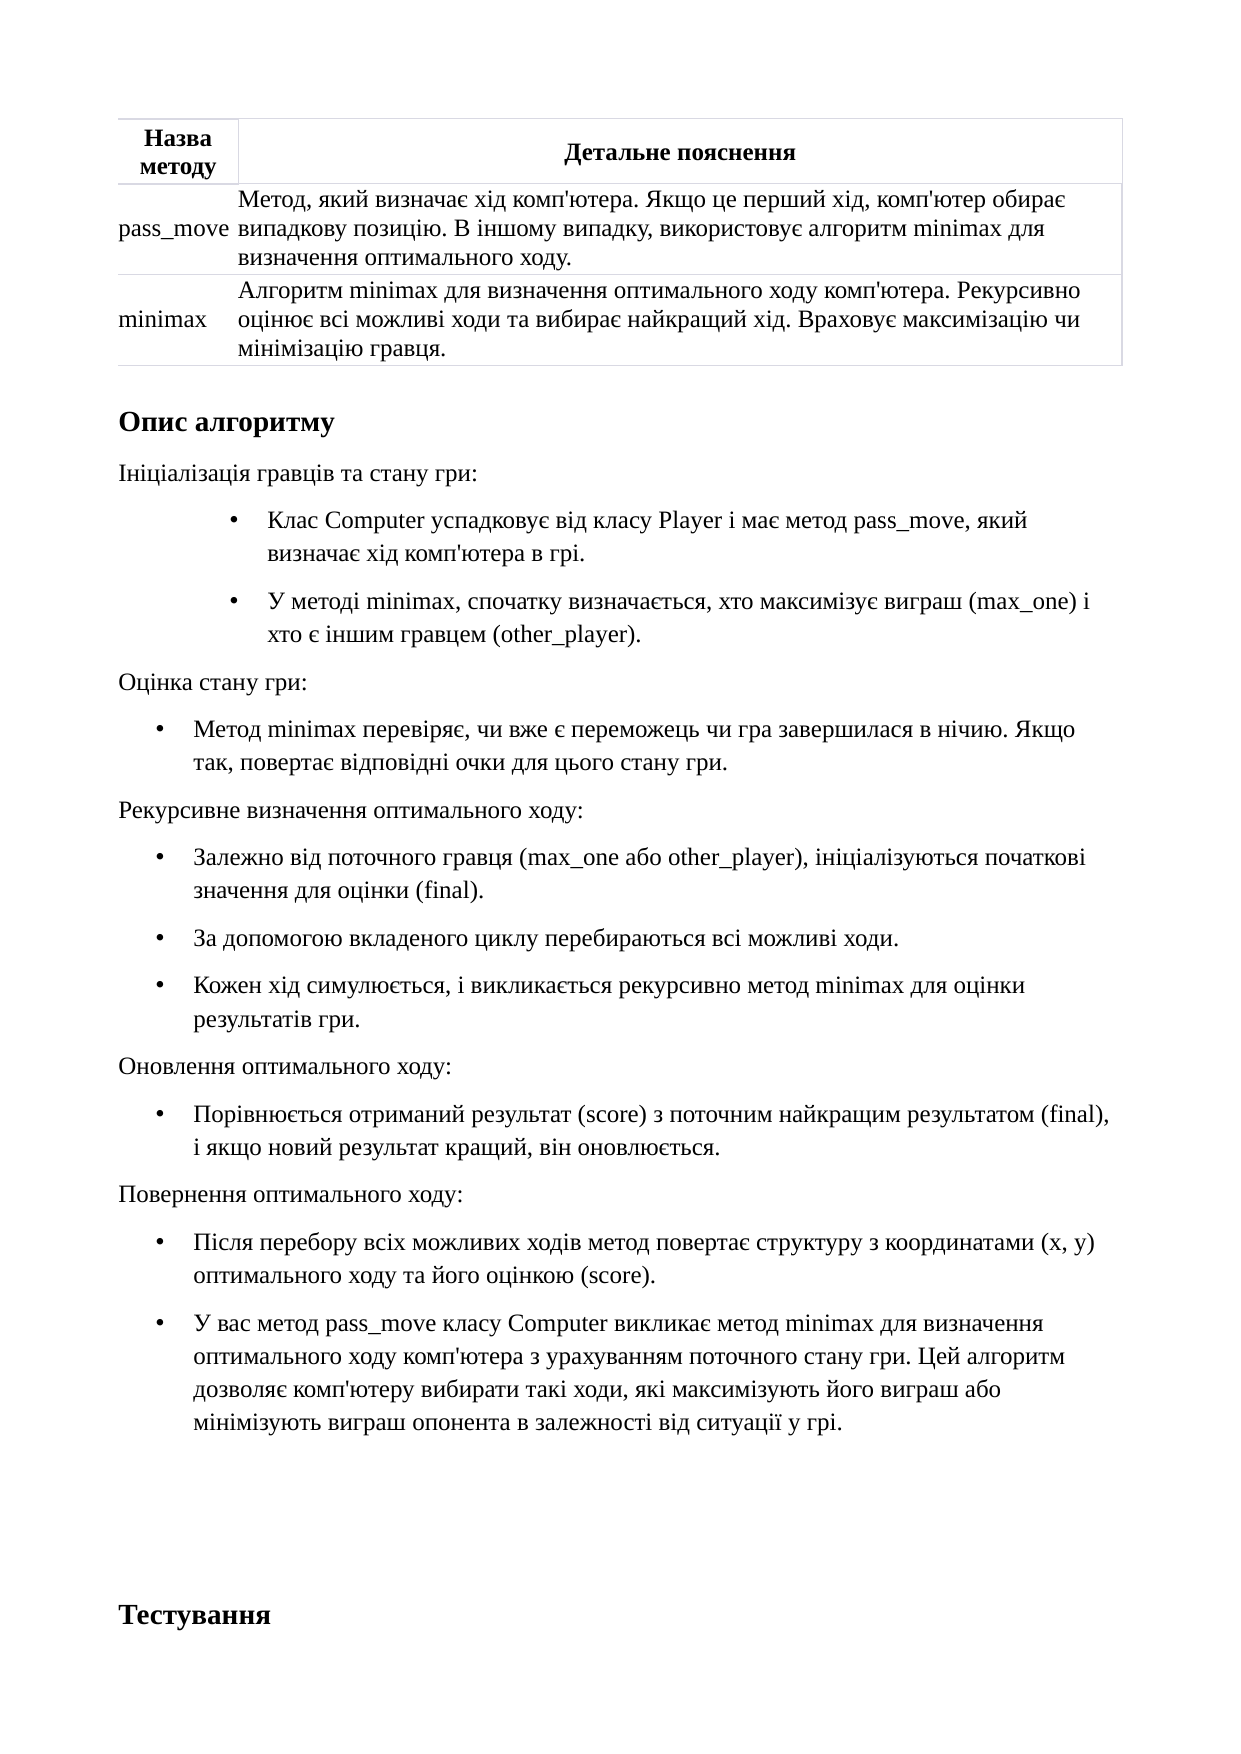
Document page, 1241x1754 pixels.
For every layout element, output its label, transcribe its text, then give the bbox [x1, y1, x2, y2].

text Оновлення оптимального ходу: [118, 1051, 1122, 1080]
text Рекурсивне визначення оптимального ходу: [118, 795, 1122, 823]
text Повернення оптимального ходу: [118, 1179, 1122, 1208]
list У вас метод pass_move класу Computer викликає метод minimax для визначення оптимального ходу комп'ютера з урахуванням поточного стану гри. Цей алгоритм дозволяє комп'ютеру вибирати такі ходи, які максимізують його виграш або мінімізують виграш опонента в залежності від ситуації у грі. [156, 1308, 1122, 1436]
text Опис алгоритму [118, 366, 1122, 438]
text Оцінка стану гри: [118, 667, 1122, 695]
list У методі minimax, спочатку визначається, хто максимізує виграш (max_one) і хто є іншим гравцем (other_player). [229, 586, 1122, 648]
text Тестування [118, 1597, 1122, 1631]
list Порівнюється отриманий результат (score) з поточним найкращим результатом (final), і якщо новий результат кращий, він оновлюється. [156, 1099, 1122, 1161]
list За допомогою вкладеного циклу перебираються всі можливі ходи. [156, 923, 1122, 952]
text Ініціалізація гравців та стану гри: [118, 458, 1122, 486]
table_cell pass_move [118, 185, 238, 274]
table_header Назва методу [118, 120, 238, 183]
table_cell Метод, який визначає хід комп'ютера. Якщо це перший хід, комп'ютер обирає випадкову позицію. В іншому випадку, використовує алгоритм minimax для визначення оптимального ходу. [238, 184, 1121, 274]
list Кожен хід симулюється, і викликається рекурсивно метод minimax для оцінки результатів гри. [156, 971, 1122, 1032]
list Після перебору всіх можливих ходів метод повертає структуру з координатами (x, y) оптимального ходу та його оцінкою (score). [156, 1227, 1122, 1289]
list Клас Computer успадковує від класу Player і має метод pass_move, який визначає хід комп'ютера в грі. [229, 505, 1122, 567]
list Метод minimax перевіряє, чи вже є переможець чи гра завершилася в нічию. Якщо так, повертає відповідні очки для цього стану гри. [156, 714, 1122, 776]
table_cell Алгоритм minimax для визначення оптимального ходу комп'ютера. Рекурсивно оцінює всі можливі ходи та вибирає найкращий хід. Враховує максимізацію чи мінімізацію гравця. [238, 275, 1121, 364]
list Залежно від поточного гравця (max_one або other_player), ініціалізуються початкові значення для оцінки (final). [156, 842, 1122, 904]
table_cell minimax [118, 275, 238, 364]
table_header Детальне пояснення [239, 119, 1122, 183]
